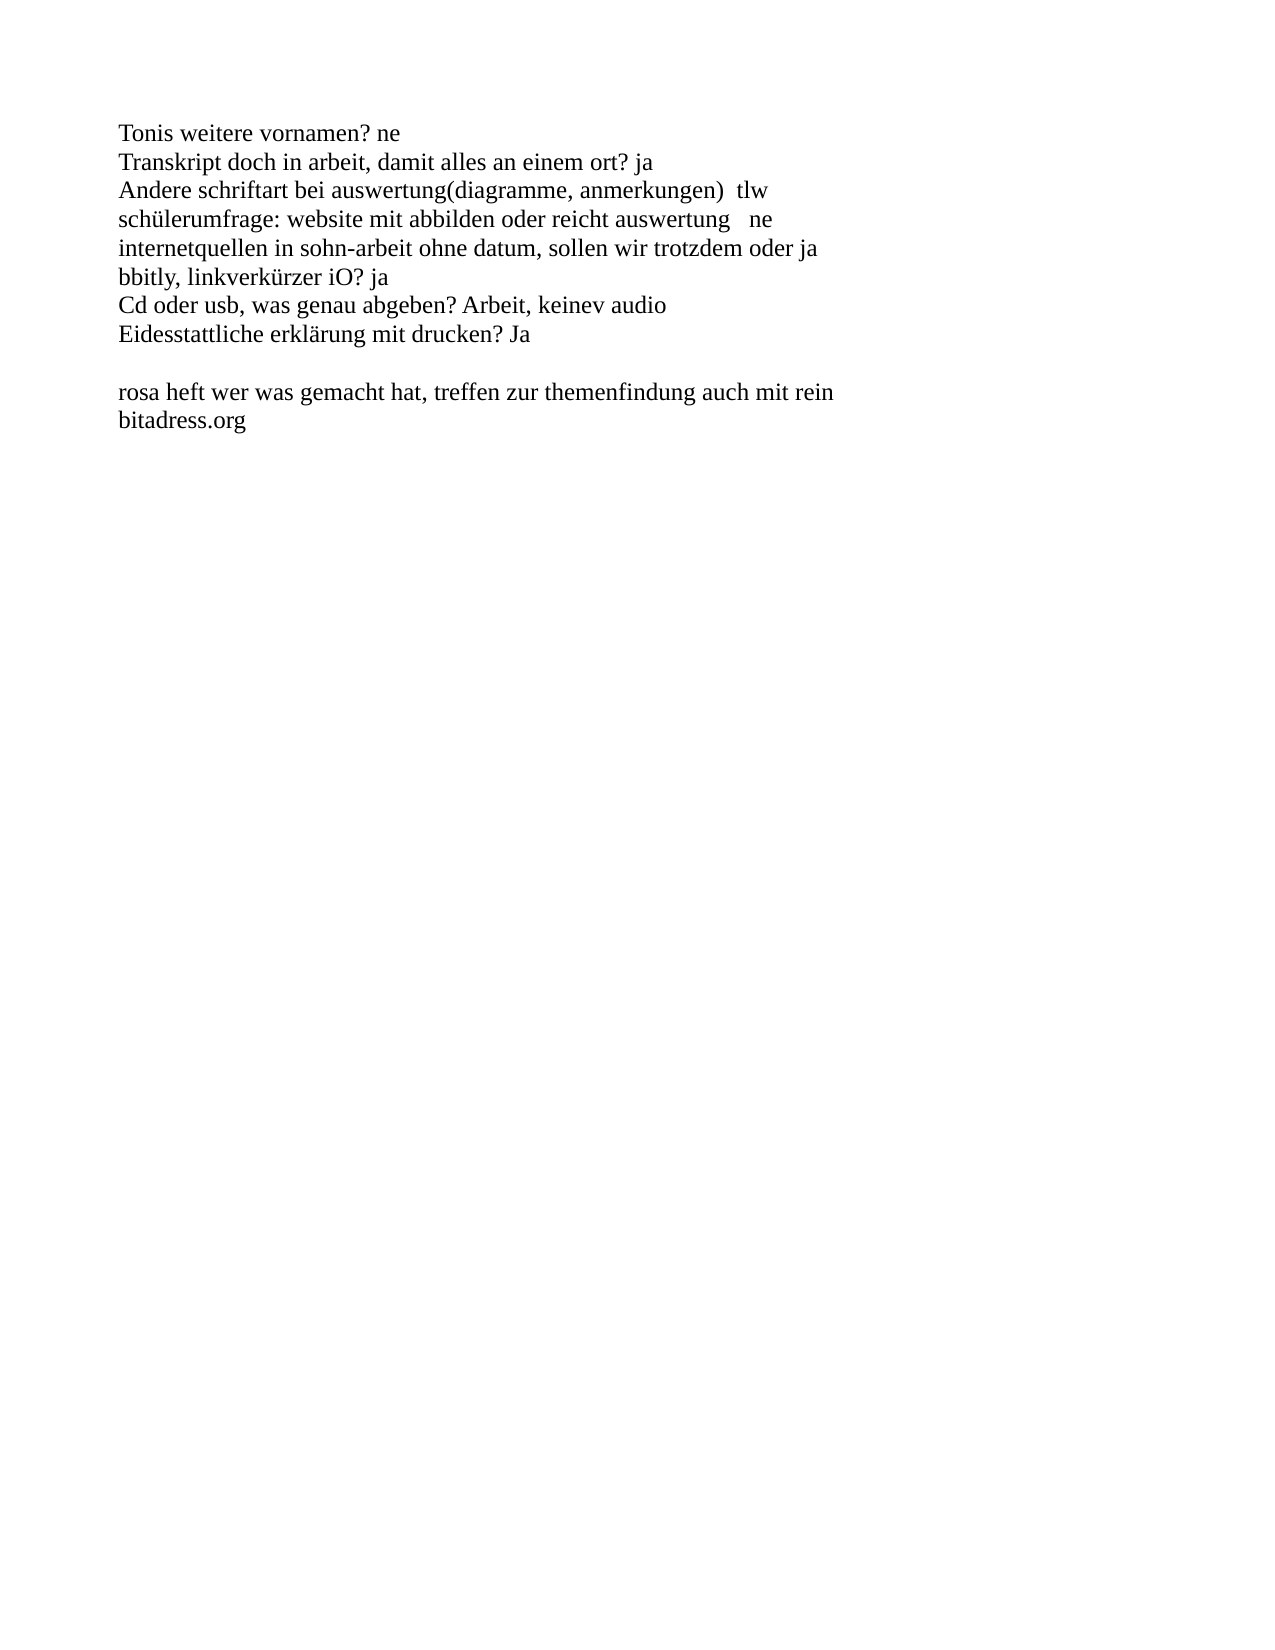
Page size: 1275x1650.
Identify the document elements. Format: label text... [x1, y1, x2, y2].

text Andere schriftart bei auswertung(diagramme, anmerkungen) tlw [118, 176, 1157, 204]
text Eidesstattliche erklärung mit drucken? Ja [118, 319, 1157, 348]
text rosa heft wer was gemacht hat, treffen zur themenfindung auch mit rein [118, 377, 1157, 406]
text internetquellen in sohn-arbeit ohne datum, sollen wir trotzdem oder ja [118, 233, 1157, 262]
text bitadress.org [118, 406, 1157, 434]
text Cd oder usb, was genau abgeben? Arbeit, keinev audio [118, 291, 1157, 319]
text Transkript doch in arbeit, damit alles an einem ort? ja [118, 147, 1157, 176]
text bbitly, linkverkürzer iO? ja [118, 262, 1157, 291]
text Tonis weitere vornamen? ne [118, 118, 1157, 147]
text schülerumfrage: website mit abbilden oder reicht auswertung ne [118, 204, 1157, 233]
